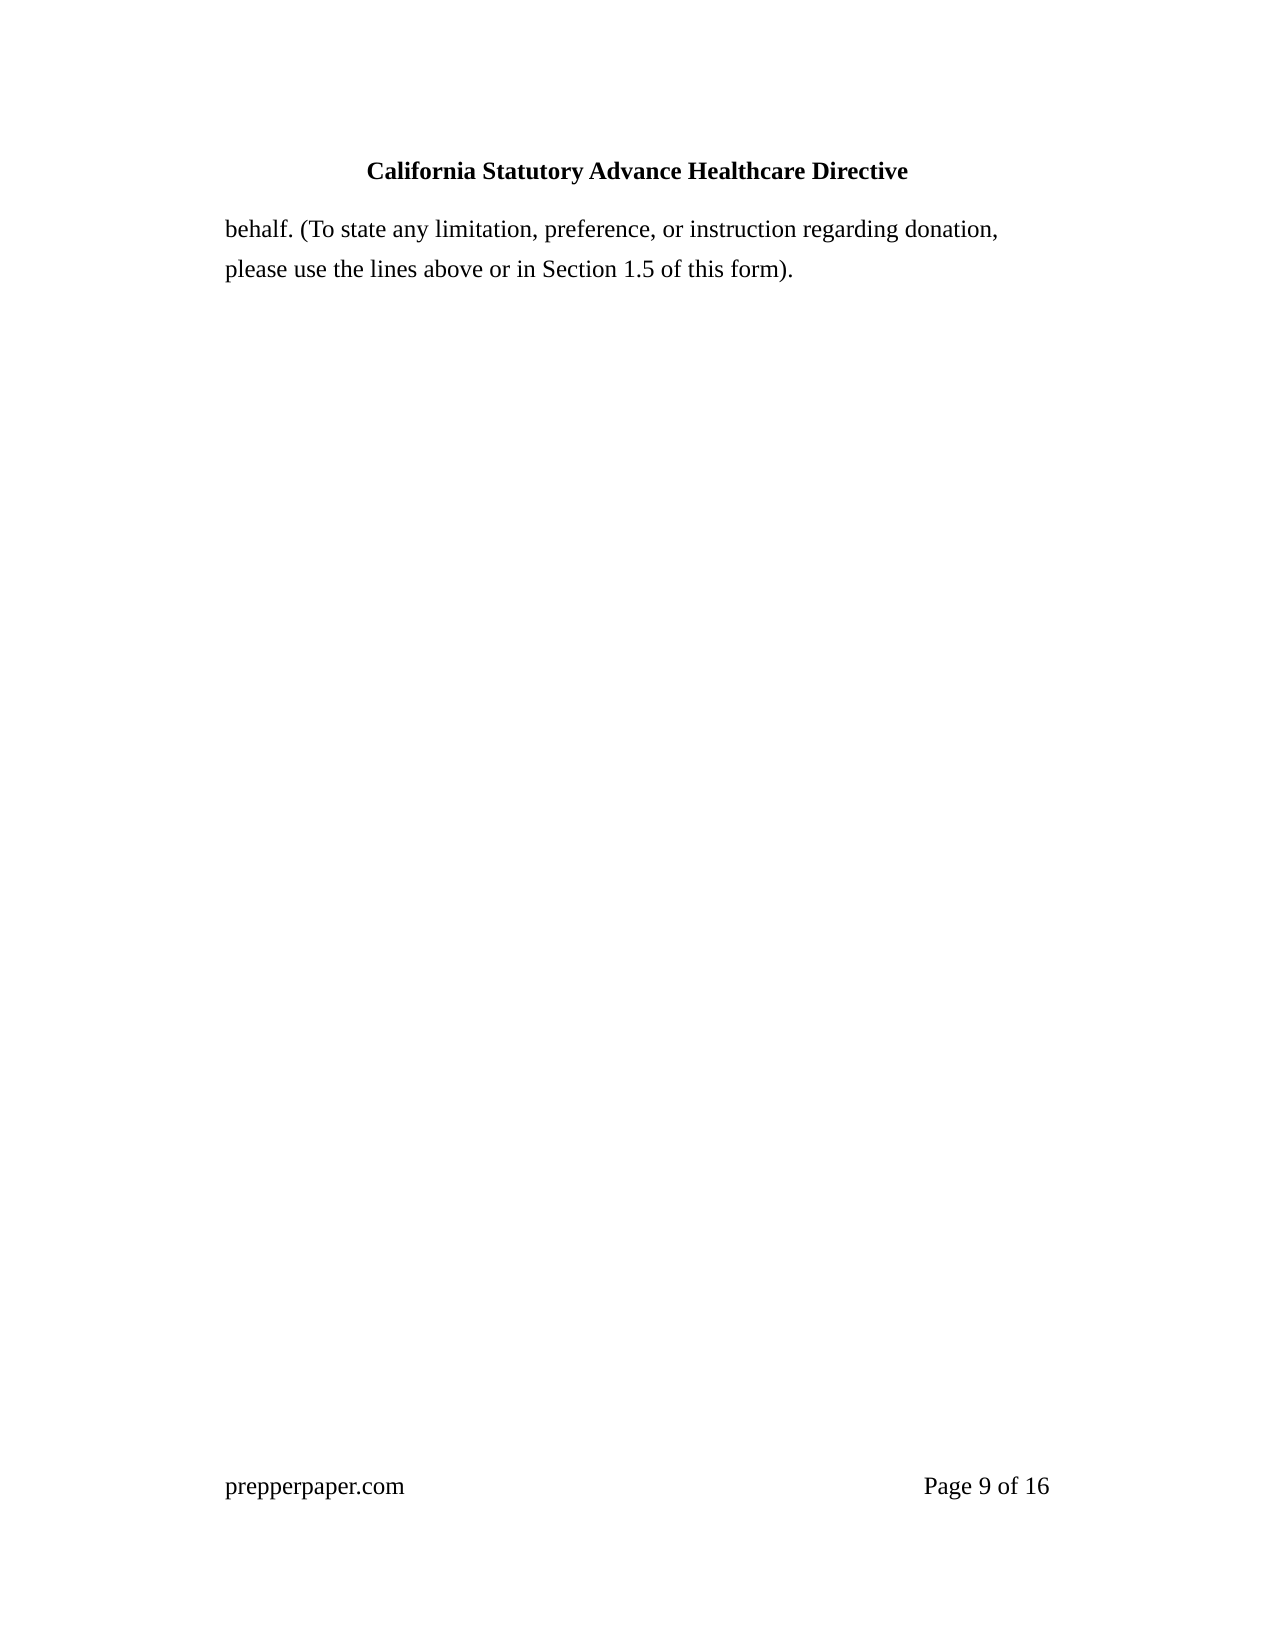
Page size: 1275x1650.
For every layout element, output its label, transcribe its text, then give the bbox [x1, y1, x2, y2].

text behalf. (To state any limitation, preference, or instruction regarding donation, please use the lines above or in Section 1.5 of this form). [225, 214, 1050, 282]
